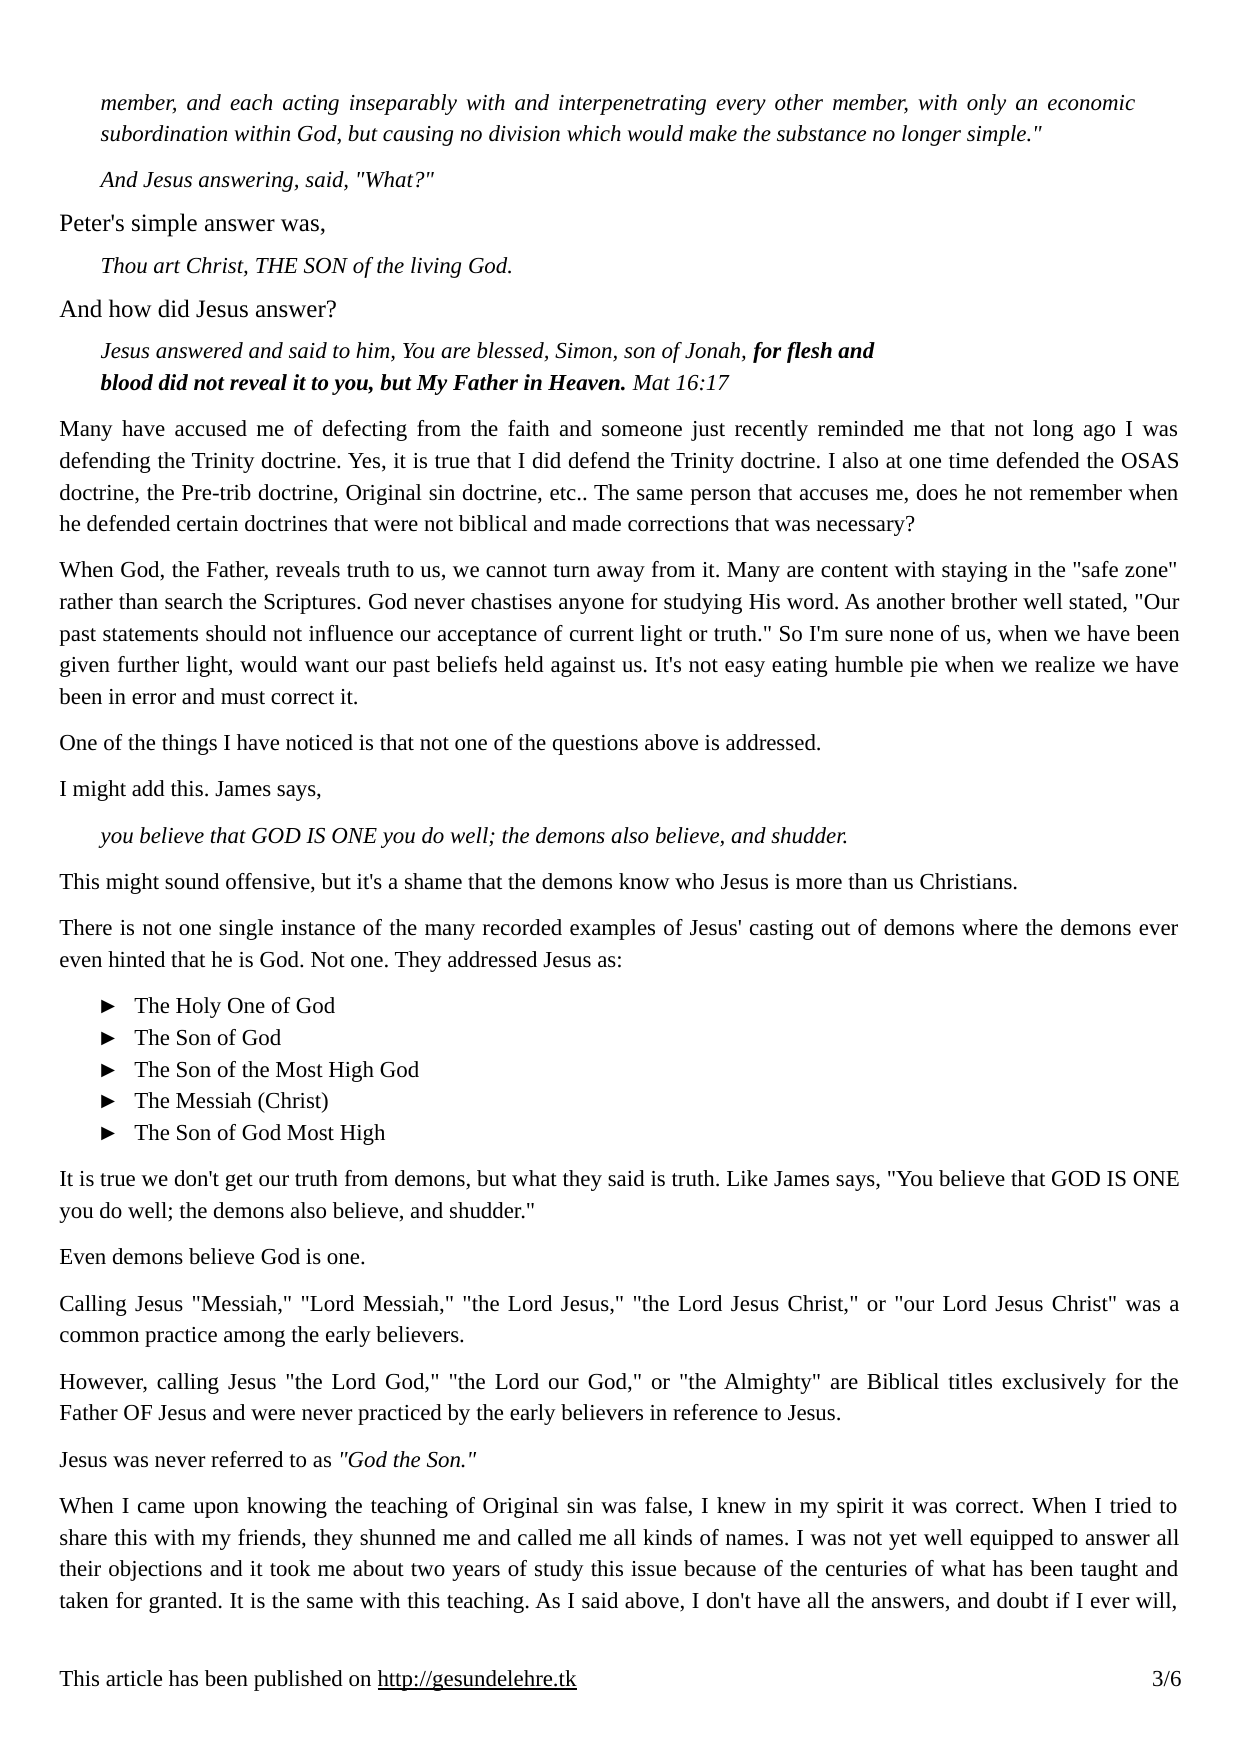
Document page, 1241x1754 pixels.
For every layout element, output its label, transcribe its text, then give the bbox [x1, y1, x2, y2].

text Many have accused me of defecting from the faith and someone just recently reminded me that not long ago I was defending the Trinity doctrine. Yes, it is true that I did defend the Trinity doctrine. I also at one time defended the OSAS doctrine, the Pre-trib doctrine, Original sin doctrine, etc.. The same person that accuses me, does he not remember when he defended certain doctrines that were not biblical and made corrections that was necessary? [59, 415, 1181, 536]
text It is true we don't get our truth from demons, but what they said is truth. Like James says, "You believe that GOD IS ONE you do well; the demons also believe, and shudder." [59, 1166, 1181, 1223]
text Jesus answered and said to him, You are blessed, Simon, son of Jonah, for flesh and [100, 337, 1140, 364]
text Thou art Christ, THE SON of the living God. [100, 252, 1140, 278]
text blood did not reveal it to you, but My Father in Heaven. Mat 16:17 [100, 369, 1140, 395]
list The Holy One of God [97, 992, 1181, 1019]
text This might sound offensive, but it's a shame that the demons know who Jesus is more than us Christians. [59, 868, 1181, 894]
text Calling Jesus "Messiah," "Lord Messiah," "the Lord Jesus," "the Lord Jesus Christ," or "our Lord Jesus Christ" was a common practice among the early believers. [59, 1290, 1181, 1348]
text you believe that GOD IS ONE you do well; the demons also believe, and shudder. [100, 822, 1140, 848]
text When I came upon knowing the teaching of Original sin was false, I knew in my spirit it was correct. When I tried to share this with my friends, they shunned me and called me all kinds of names. I was not yet well equipped to answer all their objections and it took me about two years of study this issue because of the centuries of what has been taught and taken for granted. It is the same with this teaching. As I said above, I don't have all the answers, and doubt if I ever will, [59, 1492, 1181, 1613]
list The Messiah (Christ) [97, 1087, 1181, 1114]
text member, and each acting inseparably with and interpenetrating every other member, with only an economic subordination within God, but causing no division which would make the substance no longer simple." [100, 88, 1140, 146]
text And Jesus answering, said, "What?" [100, 166, 1140, 193]
text However, calling Jesus "the Lord God," "the Lord our God," or "the Almighty" are Biblical titles exclusively for the Father OF Jesus and were never practiced by the early believers in reference to Jesus. [59, 1368, 1181, 1426]
text Jesus was never referred to as "God the Son." [59, 1446, 1181, 1472]
text I might add this. James says, [59, 775, 1181, 802]
list The Son of God Most High [97, 1119, 1181, 1146]
text And how did Jesus answer? [59, 294, 779, 323]
text There is not one single instance of the many recorded examples of Jesus' casting out of demons where the demons ever even hinted that he is God. Not one. They addressed Jesus as: [59, 914, 1181, 972]
text One of the things I have noticed is that not one of the questions above is addressed. [59, 729, 1181, 755]
text Peter's simple answer was, [59, 208, 543, 237]
list The Son of the Most High God [97, 1056, 1181, 1082]
list The Son of God [97, 1024, 1181, 1051]
text When God, the Father, reveals truth to us, we cannot turn away from it. Many are content with staying in the "safe zone" rather than search the Scriptures. God never chastises anyone for studying His word. As another brother well stated, "Our past statements should not influence our acceptance of current light or truth." So I'm sure none of us, when we have been given further light, would want our past beliefs held against us. It's not easy eating humble pie when we realize we have been in error and must correct it. [59, 556, 1181, 709]
text Even demons believe God is one. [59, 1243, 1181, 1270]
